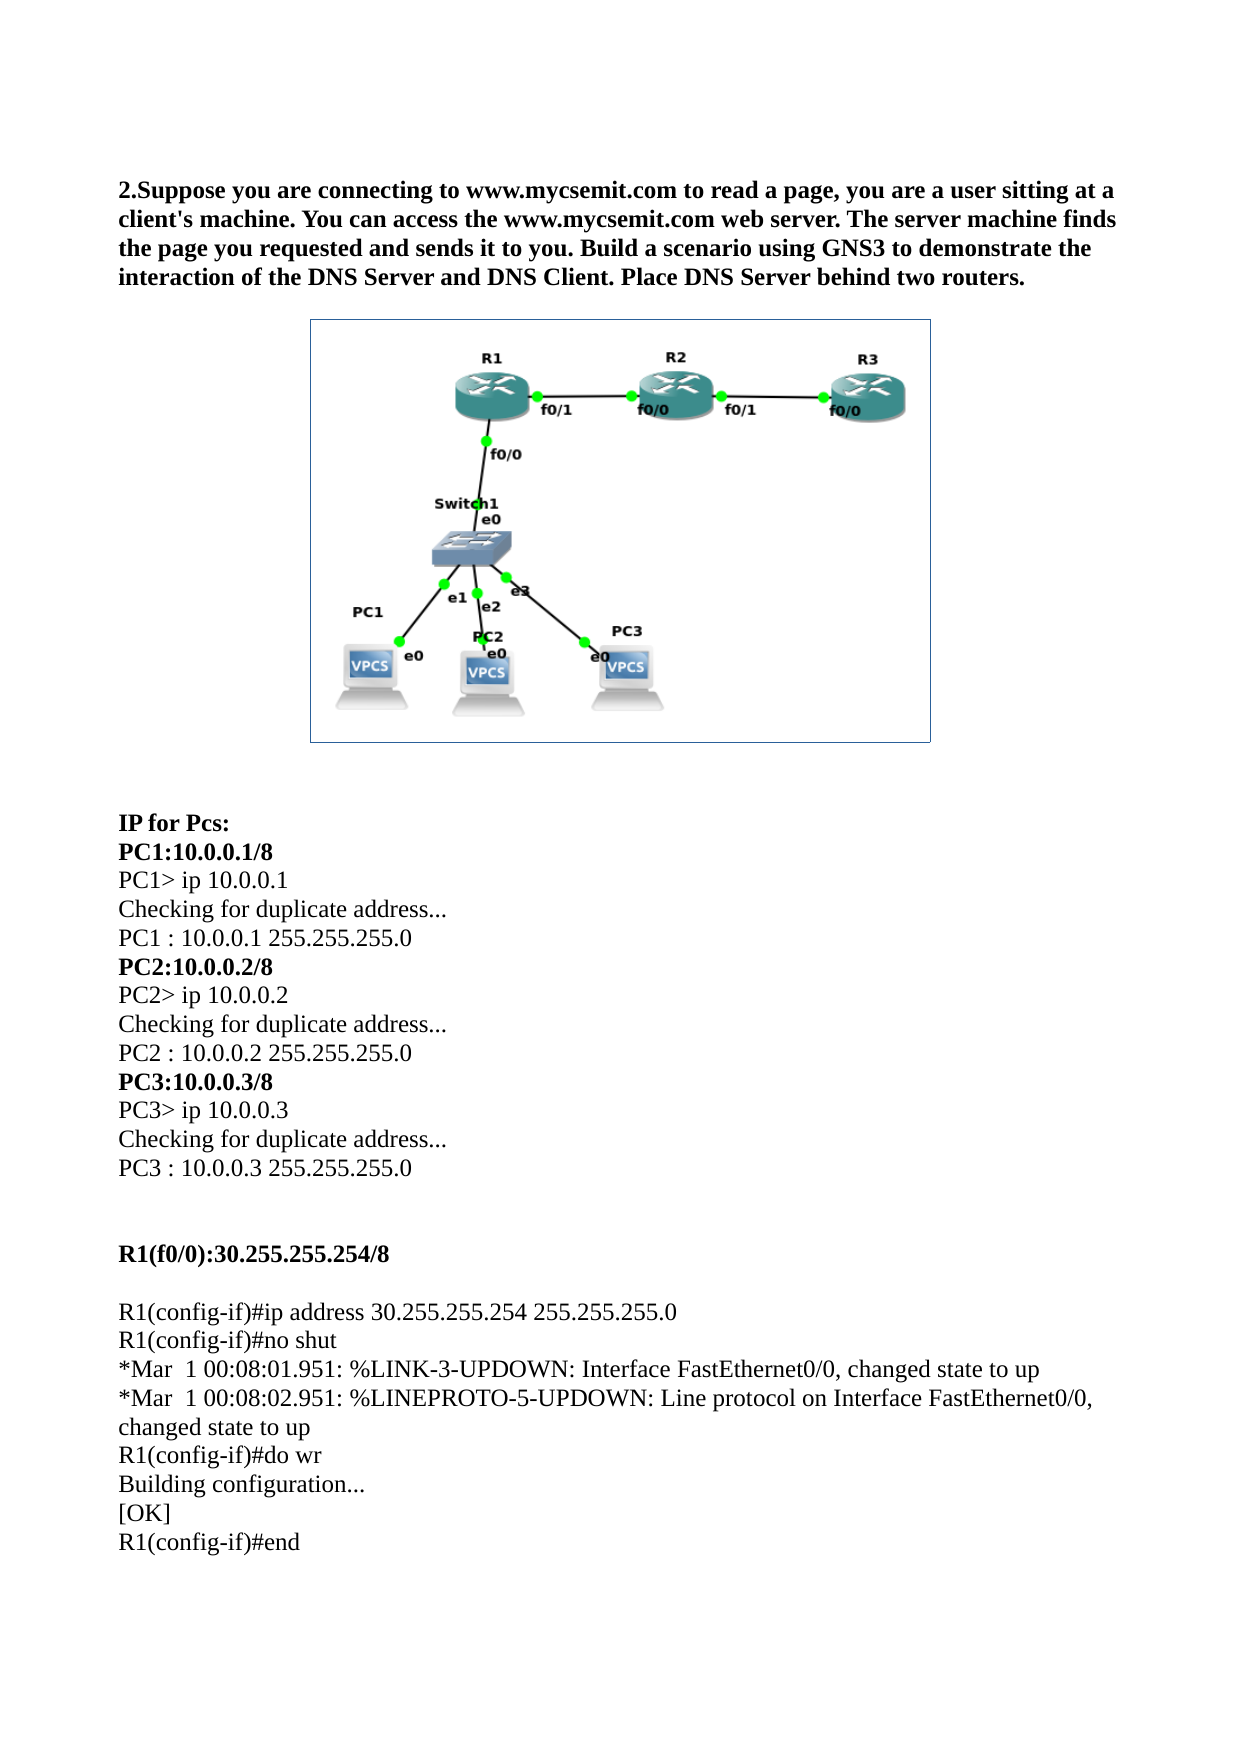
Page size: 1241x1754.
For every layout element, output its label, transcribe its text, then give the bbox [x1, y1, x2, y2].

text R1(config-if)#end [118, 1527, 1122, 1556]
text Checking for duplicate address... [118, 1009, 1122, 1038]
text PC2 : 10.0.0.2 255.255.255.0 [118, 1038, 1122, 1067]
text PC1 : 10.0.0.1 255.255.255.0 [118, 923, 1122, 952]
text PC1> ip 10.0.0.1 [118, 866, 1122, 894]
text *Mar 1 00:08:01.951: %LINK-3-UPDOWN: Interface FastEthernet0/0, changed state to up [118, 1354, 1122, 1383]
text PC3> ip 10.0.0.3 [118, 1096, 1122, 1124]
text PC3:10.0.0.3/8 [118, 1067, 1122, 1096]
text 2.Suppose you are connecting to www.mycsemit.com to read a page, you are a user sitting at a client's machine. You can access the www.mycsemit.com web server. The server machine finds the page you requested and sends it to you. Build a scenario using GNS3 to demonstrate the interaction of the DNS Server and DNS Client. Place DNS Server behind two routers. [118, 176, 1122, 291]
text PC2:10.0.0.2/8 [118, 952, 1122, 981]
text Checking for duplicate address... [118, 1124, 1122, 1153]
text Checking for duplicate address... [118, 894, 1122, 923]
text Building configuration... [118, 1469, 1122, 1498]
text PC2> ip 10.0.0.2 [118, 981, 1122, 1009]
text [OK] [118, 1498, 1122, 1527]
picture [313, 321, 928, 739]
text R1(config-if)#no shut [118, 1326, 1122, 1354]
text R1(config-if)#ip address 30.255.255.254 255.255.255.0 [118, 1297, 1122, 1326]
text IP for Pcs: [118, 808, 1122, 837]
text PC3 : 10.0.0.3 255.255.255.0 [118, 1153, 1122, 1182]
text R1(config-if)#do wr [118, 1441, 1122, 1469]
text PC1:10.0.0.1/8 [118, 837, 1122, 866]
text R1(f0/0):30.255.255.254/8 [118, 1239, 1122, 1268]
text *Mar 1 00:08:02.951: %LINEPROTO-5-UPDOWN: Line protocol on Interface FastEthernet0/0, changed state to up [118, 1383, 1122, 1441]
